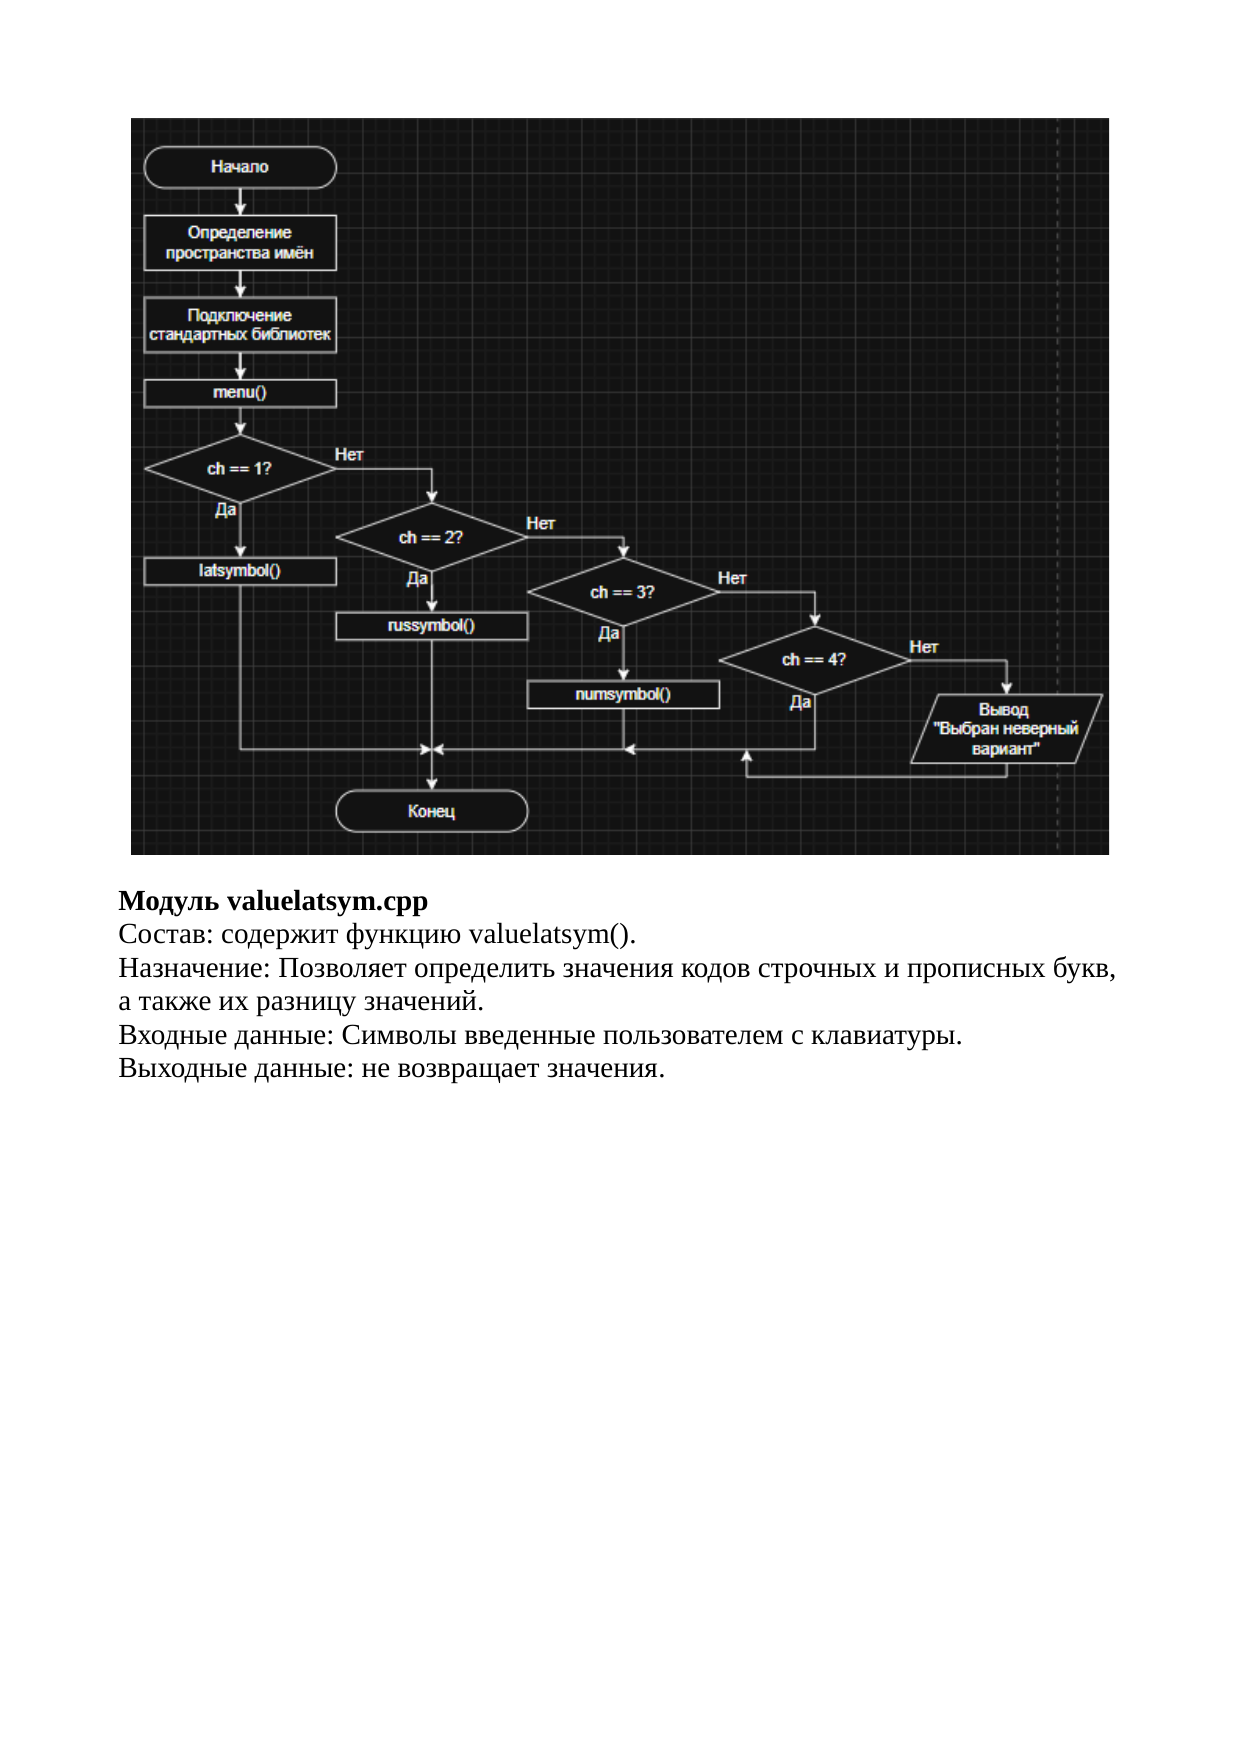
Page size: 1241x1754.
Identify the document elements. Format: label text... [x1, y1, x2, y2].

text Входные данные: Символы введенные пользователем с клавиатуры. [118, 1017, 1122, 1051]
text Назначение: Позволяет определить значения кодов строчных и прописных букв, а также их разницу значений. [118, 950, 1122, 1017]
picture [131, 118, 1110, 855]
text Модуль valuelatsym.cpp [118, 883, 1122, 916]
text Выходные данные: не возвращает значения. [118, 1051, 1122, 1084]
text Состав: содержит функцию valuelatsym(). [118, 916, 1122, 950]
